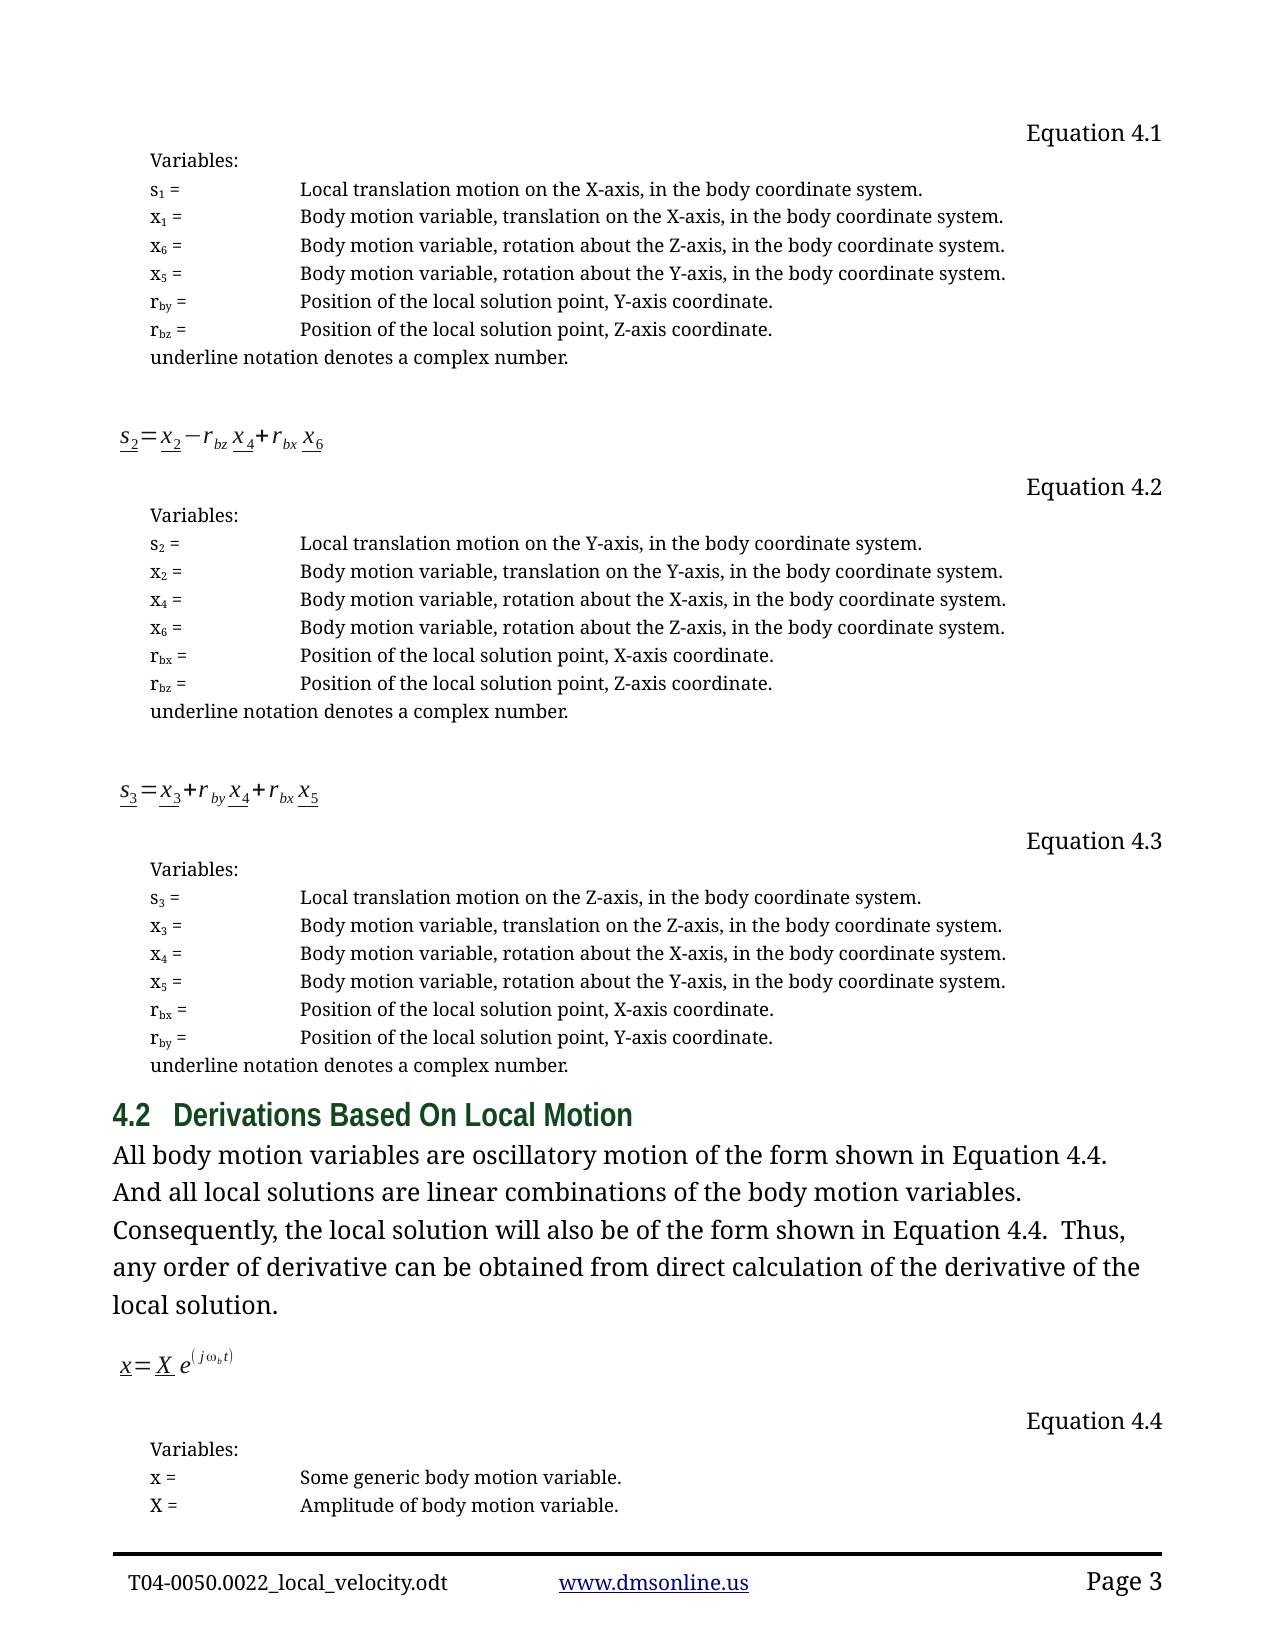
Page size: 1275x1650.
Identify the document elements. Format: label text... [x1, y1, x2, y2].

text x1 = Body motion variable, translation on the X-axis, in the body coordinate system. [150, 204, 1162, 229]
text rbx = Position of the local solution point, X-axis coordinate. [150, 997, 1162, 1022]
text x3 = Body motion variable, translation on the Z-axis, in the body coordinate system. [150, 913, 1162, 938]
text s3 = Local translation motion on the Z-axis, in the body coordinate system. [150, 884, 1162, 910]
text Variables: [150, 148, 1162, 173]
text x5 = Body motion variable, rotation about the Y-axis, in the body coordinate system. [150, 260, 1162, 285]
text rby = Position of the local solution point, Y-axis coordinate. [150, 288, 1162, 313]
text X = Amplitude of body motion variable. [150, 1492, 1162, 1518]
text x6 = Body motion variable, rotation about the Z-axis, in the body coordinate system. [150, 232, 1162, 257]
text Equation 4.2 [112, 471, 1162, 502]
text rbz = Position of the local solution point, Z-axis coordinate. [150, 670, 1162, 696]
text Equation 4.1 [112, 117, 1162, 148]
text All body motion variables are oscillatory motion of the form shown in Equation 4.4. And all local solutions are linear combinations of the body motion variables. Consequently, the local solution will also be of the form shown in Equation 4.4. Thus, any order of derivative can be obtained from direct calculation of the derivative of the local solution. [112, 1138, 1162, 1321]
text underline notation denotes a complex number. [150, 1053, 1162, 1078]
text s2 = Local translation motion on the Y-axis, in the body coordinate system. [150, 530, 1162, 556]
text underline notation denotes a complex number. [150, 698, 1162, 724]
text x2 = Body motion variable, translation on the Y-axis, in the body coordinate system. [150, 558, 1162, 584]
text x4 = Body motion variable, rotation about the X-axis, in the body coordinate system. [150, 941, 1162, 966]
text rby = Position of the local solution point, Y-axis coordinate. [150, 1025, 1162, 1050]
text rbz = Position of the local solution point, Z-axis coordinate. [150, 316, 1162, 341]
text x = Some generic body motion variable. [150, 1464, 1162, 1490]
text rbx = Position of the local solution point, X-axis coordinate. [150, 642, 1162, 668]
text Variables: [150, 1436, 1162, 1462]
text Variables: [150, 502, 1162, 528]
text x5 = Body motion variable, rotation about the Y-axis, in the body coordinate system. [150, 969, 1162, 994]
text Equation 4.4 [112, 1405, 1162, 1436]
text Equation 4.3 [112, 825, 1162, 857]
text x4 = Body motion variable, rotation about the X-axis, in the body coordinate system. [150, 586, 1162, 612]
text Variables: [150, 857, 1162, 882]
text underline notation denotes a complex number. [150, 344, 1162, 369]
text s1 = Local translation motion on the X-axis, in the body coordinate system. [150, 176, 1162, 201]
subtitle Derivations Based on Local Motion [112, 1096, 1162, 1134]
text x6 = Body motion variable, rotation about the Z-axis, in the body coordinate system. [150, 614, 1162, 640]
